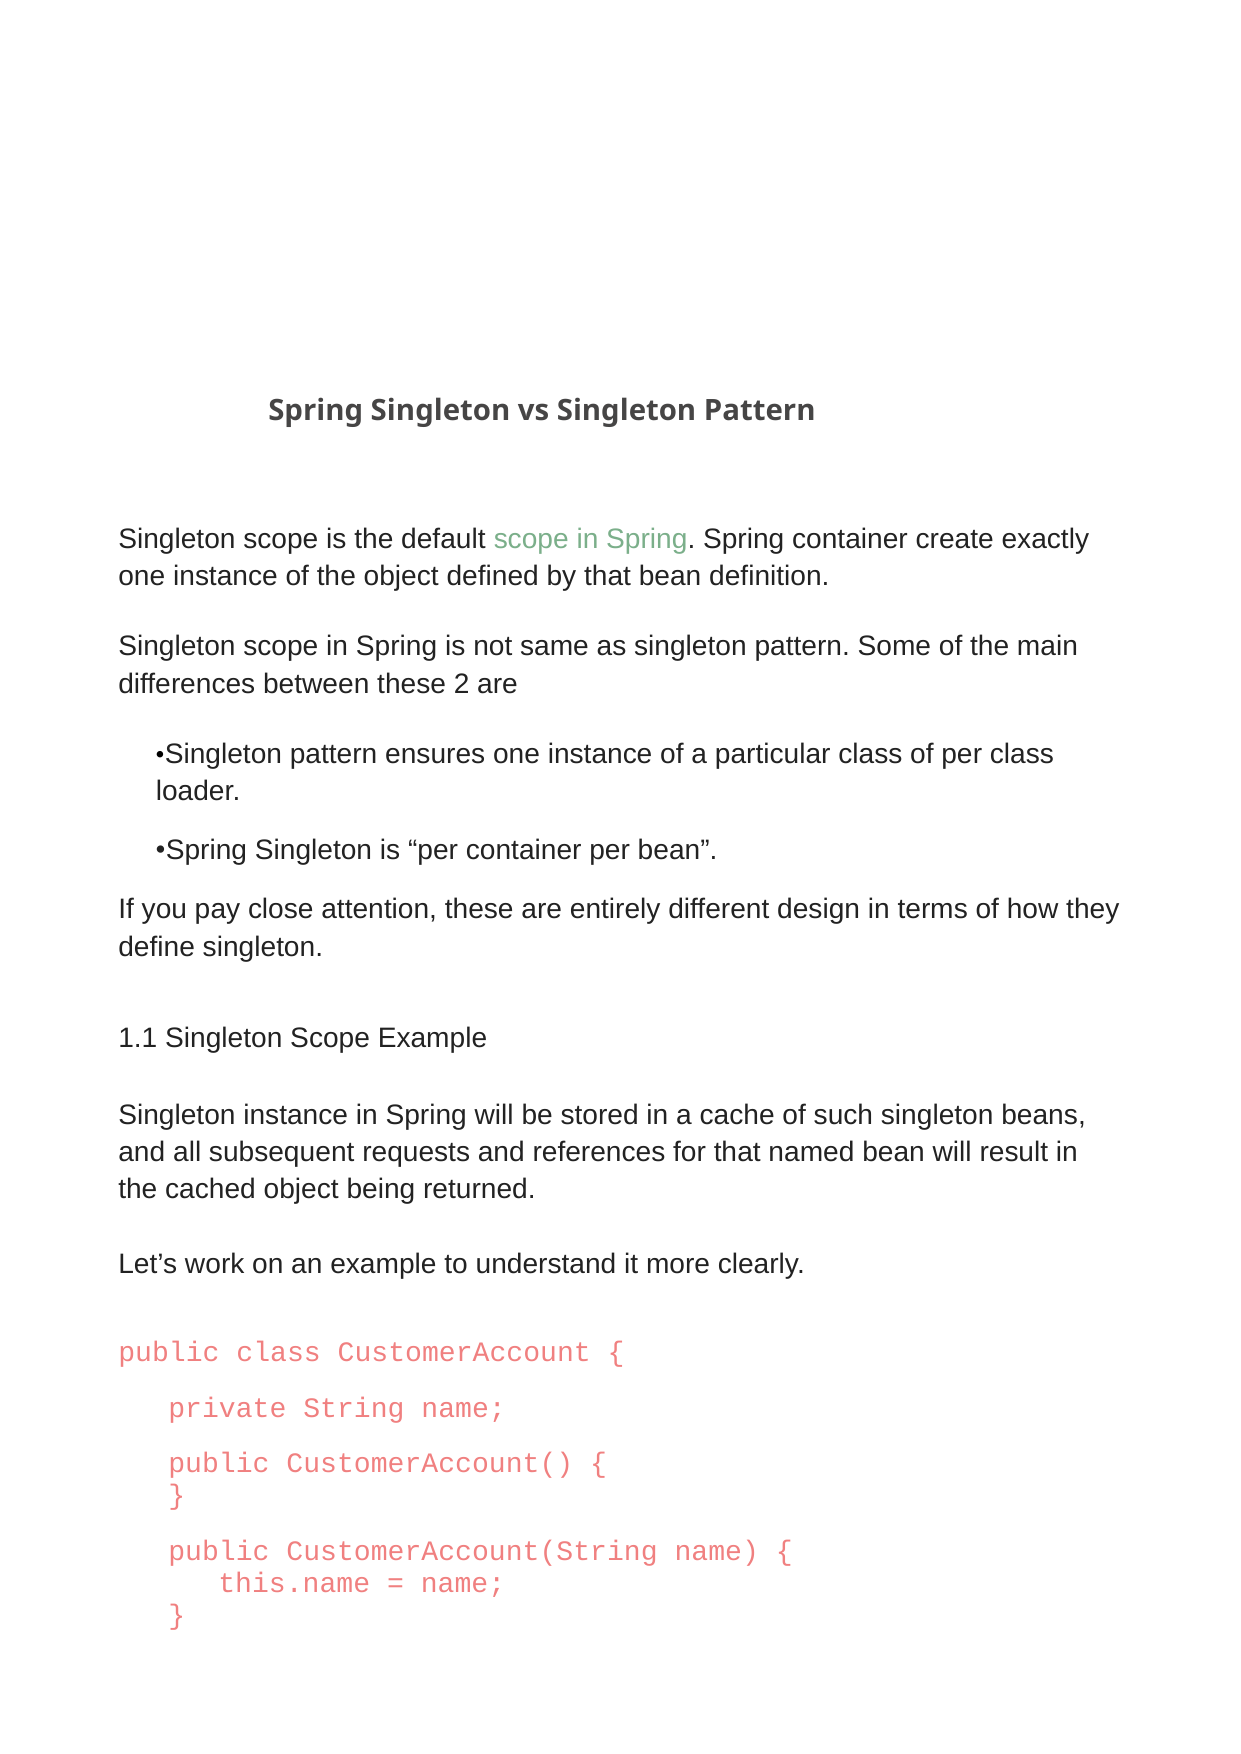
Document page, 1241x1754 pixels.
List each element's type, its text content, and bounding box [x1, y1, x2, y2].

text If you pay close attention, these are entirely different design in terms of how they define singleton. [118, 892, 1122, 962]
text private String name; [118, 1394, 1122, 1426]
subtitle 1.1 Singleton Scope Example [118, 1021, 1122, 1054]
text this.name = name; [118, 1569, 1122, 1601]
list Singleton pattern ensures one instance of a particular class of per class loader. [118, 737, 1122, 806]
text Singleton scope in Spring is not same as singleton pattern. Some of the main differences between these 2 are [118, 629, 1122, 699]
text public class CustomerAccount { [118, 1338, 1122, 1370]
text Singleton instance in Spring will be stored in a cache of such singleton beans, and all subsequent requests and references for that named bean will result in the cached object being returned. [118, 1098, 1122, 1204]
text public CustomerAccount() { [118, 1449, 1122, 1481]
text Let’s work on an example to understand it more clearly. [118, 1247, 1122, 1279]
list Spring Singleton is “per container per bean”. [118, 833, 1122, 866]
text } [118, 1481, 1122, 1513]
text } [118, 1601, 1122, 1632]
text public CustomerAccount(String name) { [118, 1537, 1122, 1569]
subtitle Spring Singleton vs Singleton Pattern [268, 389, 1122, 429]
text Singleton scope is the default scope in Spring. Spring container create exactly one instance of the object defined by that bean definition. [118, 522, 1122, 592]
